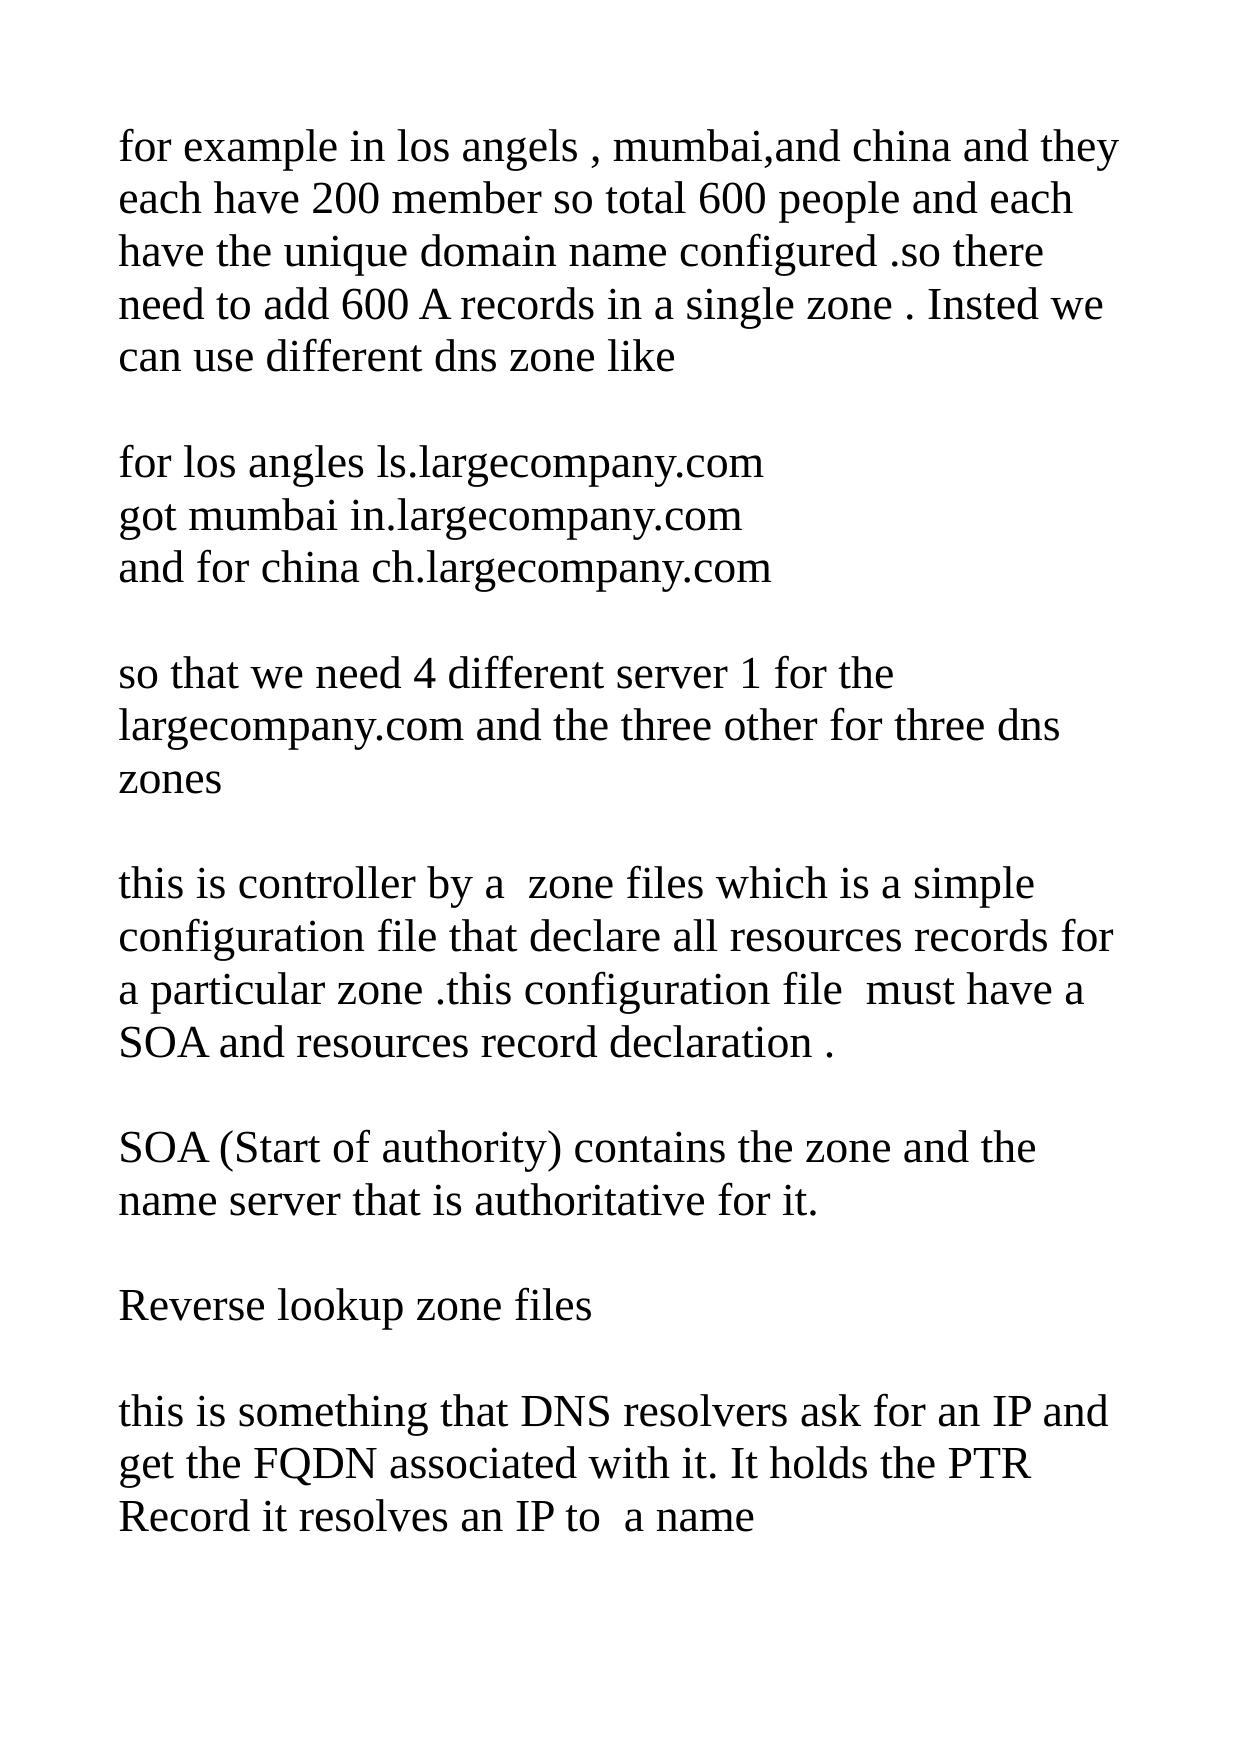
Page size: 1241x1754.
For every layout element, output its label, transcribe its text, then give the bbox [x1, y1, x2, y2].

text SOA (Start of authority) contains the zone and the name server that is authoritative for it. [118, 1119, 1122, 1225]
text for los angles ls.largecompany.com [118, 434, 1122, 487]
text for example in los angels , mumbai,and china and they each have 200 member so total 600 people and each have the unique domain name configured .so there need to add 600 A records in a single zone . Insted we can use different dns zone like [118, 118, 1122, 382]
text this is controller by a zone files which is a simple configuration file that declare all resources records for a particular zone .this configuration file must have a SOA and resources record declaration . [118, 856, 1122, 1067]
text and for china ch.largecompany.com [118, 540, 1122, 592]
text got mumbai in.largecompany.com [118, 487, 1122, 540]
text Reverse lookup zone files [118, 1278, 1122, 1330]
text this is something that DNS resolvers ask for an IP and get the FQDN associated with it. It holds the PTR Record it resolves an IP to a name [118, 1383, 1122, 1541]
text so that we need 4 different server 1 for the largecompany.com and the three other for three dns zones [118, 645, 1122, 803]
